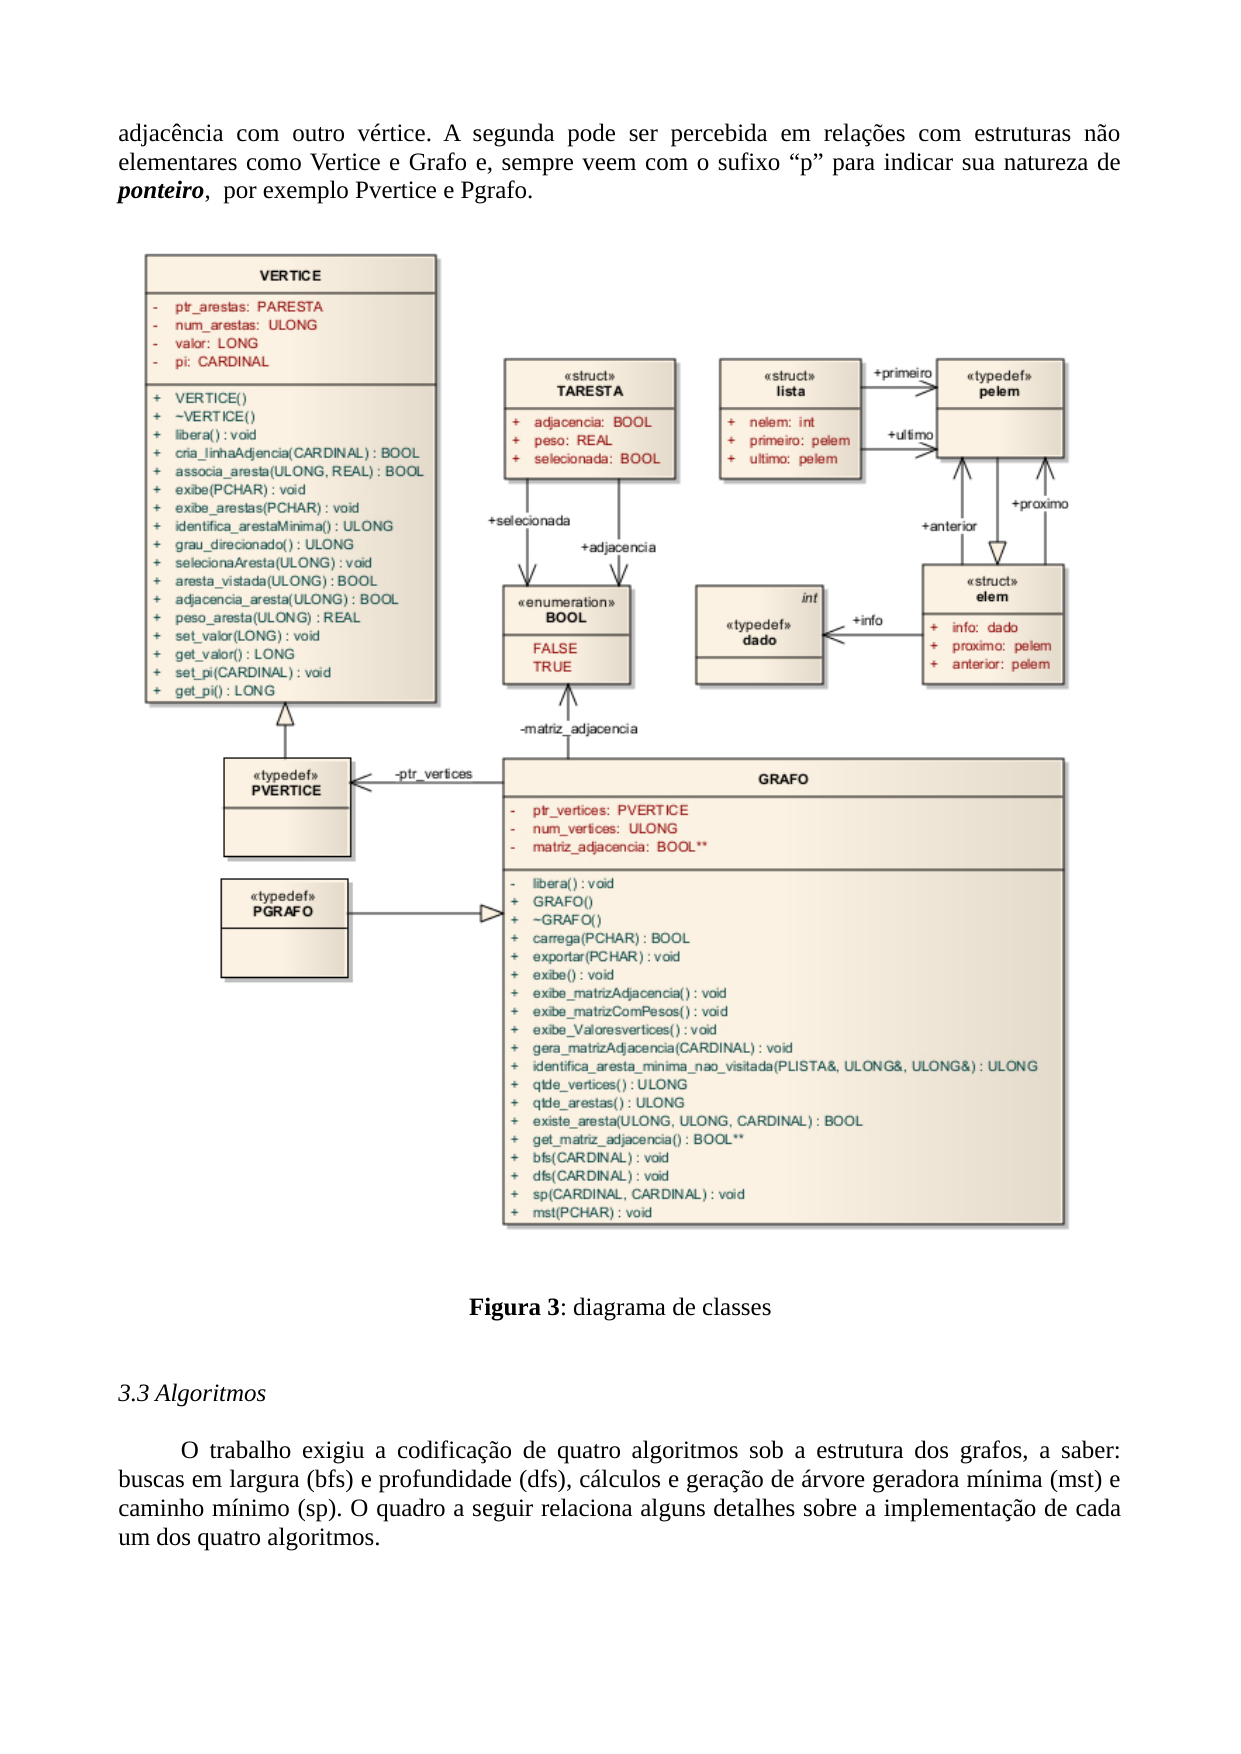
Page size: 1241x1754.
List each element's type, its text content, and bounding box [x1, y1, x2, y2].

text 3.3 Algoritmos [118, 1378, 1122, 1407]
text adjacência com outro vértice. A segunda pode ser percebida em relações com estruturas não elementares como Vertice e Grafo e, sempre veem com o sufixo “p” para indicar sua natureza de ponteiro, por exemplo Pvertice e Pgrafo. [118, 118, 1122, 204]
picture [118, 233, 1123, 1292]
text Figura 3: diagrama de classes [118, 1292, 1122, 1321]
text O trabalho exigiu a codificação de quatro algoritmos sob a estrutura dos grafos, a saber: buscas em largura (bfs) e profundidade (dfs), cálculos e geração de árvore geradora mínima (mst) e caminho mínimo (sp). O quadro a seguir relaciona alguns detalhes sobre a implementação de cada um dos quatro algoritmos. [118, 1436, 1122, 1551]
